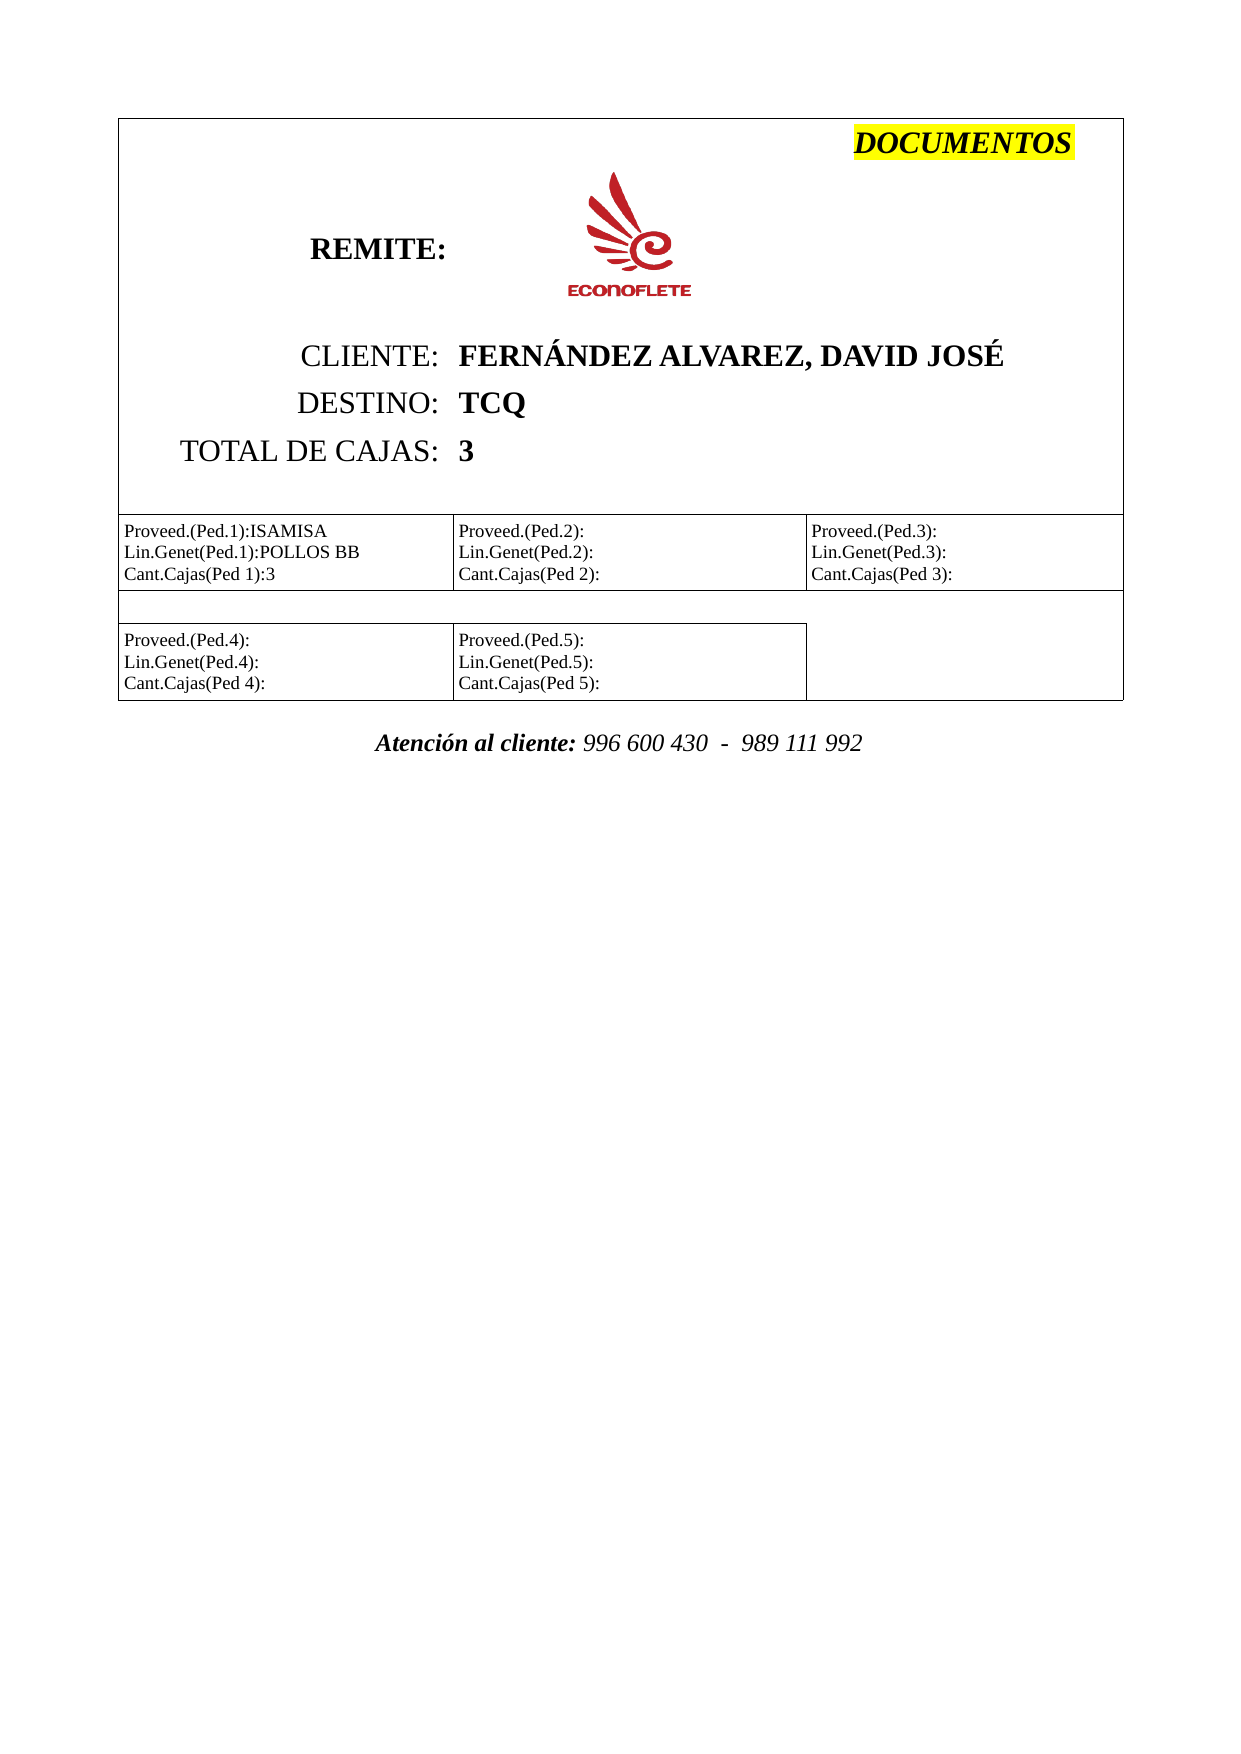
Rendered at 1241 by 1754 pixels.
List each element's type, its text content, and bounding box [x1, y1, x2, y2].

table_header [119, 119, 453, 166]
table_cell CLIENTE: [119, 332, 453, 379]
table_cell Proveed.(Ped.4): Lin.Genet(Ped.4): Cant.Cajas(Ped 4): [119, 624, 453, 699]
table_cell [806, 474, 1123, 514]
text Atención al cliente: 996 600 430 - 989 111 992 [118, 728, 1122, 757]
table_cell TOTAL DE CAJAS: [119, 426, 453, 474]
table_cell Proveed.(Ped.2): Lin.Genet(Ped.2): Cant.Cajas(Ped 2): [454, 515, 806, 590]
table_cell Proveed.(Ped.1):ISAMISA Lin.Genet(Ped.1):POLLOS BB Cant.Cajas(Ped 1):3 [119, 515, 453, 590]
table_cell Proveed.(Ped.5): Lin.Genet(Ped.5): Cant.Cajas(Ped 5): [454, 624, 806, 699]
table_cell FERNÁNDEZ ALVAREZ, DAVID JOSÉ [453, 332, 1123, 379]
table_cell REMITE: [119, 166, 453, 332]
table_cell [453, 474, 806, 514]
table_cell [806, 166, 1123, 332]
picture [552, 171, 707, 297]
table_cell [807, 623, 1123, 699]
table_cell [806, 379, 1123, 426]
table_cell 3 [453, 426, 1123, 474]
table_cell [453, 591, 806, 623]
table_cell TCQ [453, 379, 806, 426]
table_header DOCUMENTOS [806, 119, 1123, 166]
table_header [453, 119, 806, 166]
table_cell [119, 591, 453, 623]
table_cell DESTINO: [119, 379, 453, 426]
table_cell [453, 166, 806, 332]
table_cell [806, 591, 1123, 623]
table_cell Proveed.(Ped.3): Lin.Genet(Ped.3): Cant.Cajas(Ped 3): [807, 515, 1123, 590]
table_cell [119, 474, 453, 514]
